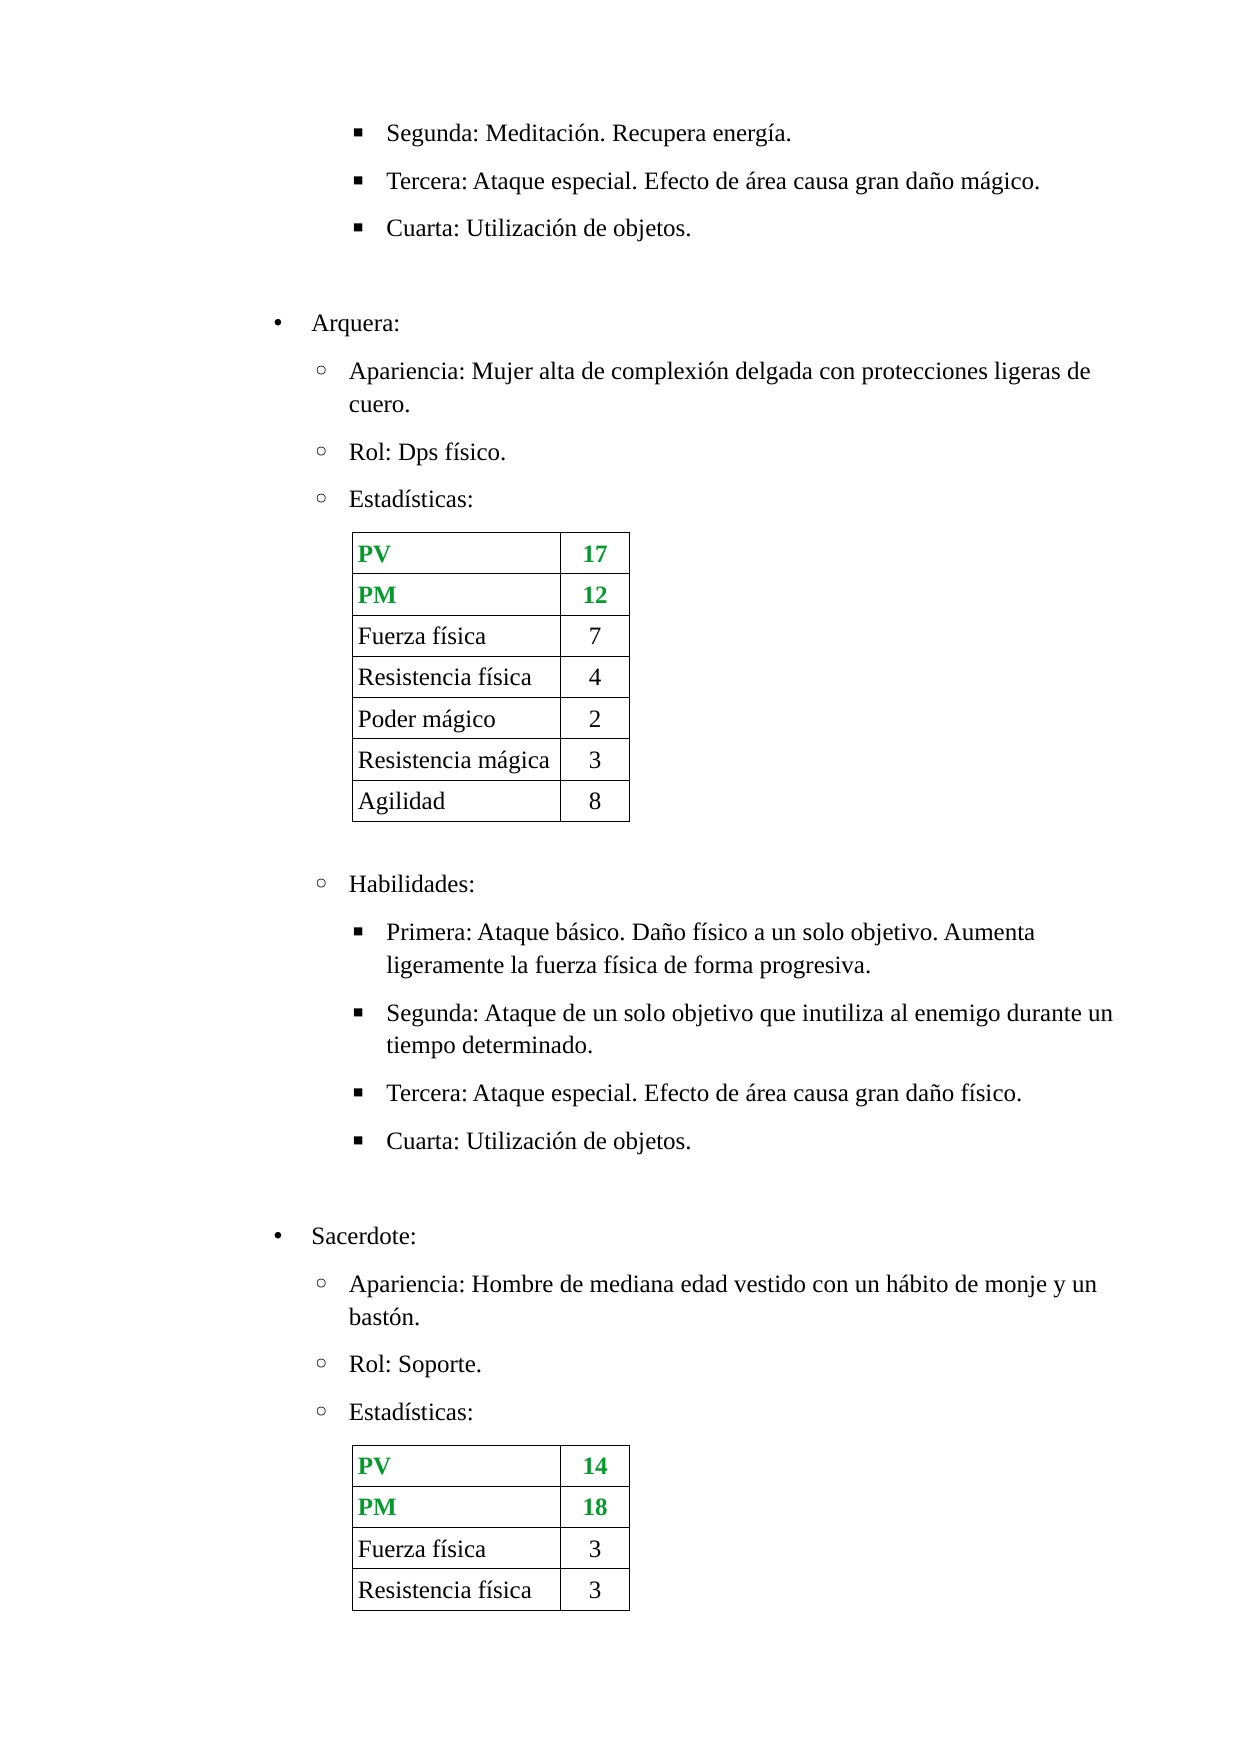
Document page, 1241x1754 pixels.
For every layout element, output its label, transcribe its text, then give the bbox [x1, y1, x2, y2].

table_cell Resistencia física [353, 657, 560, 697]
list Primera: Ataque básico. Daño físico a un solo objetivo. Aumenta ligeramente la fuerza física de forma progresiva. [349, 917, 1122, 979]
list Apariencia: Mujer alta de complexión delgada con protecciones ligeras de cuero. [311, 356, 1122, 418]
table_cell PM [353, 1487, 560, 1527]
table_cell Resistencia mágica [353, 739, 560, 779]
table_cell 8 [561, 781, 629, 821]
table_cell 2 [561, 698, 629, 738]
list Habilidades: [311, 869, 1122, 898]
list Segunda: Ataque de un solo objetivo que inutiliza al enemigo durante un tiempo determinado. [349, 998, 1122, 1059]
table_cell PM [353, 574, 560, 614]
table_cell Poder mágico [353, 698, 560, 738]
table_cell 4 [561, 657, 629, 697]
list Rol: Dps físico. [311, 437, 1122, 466]
table_header 17 [561, 533, 629, 573]
table_cell 3 [561, 739, 629, 779]
list Apariencia: Hombre de mediana edad vestido con un hábito de monje y un bastón. [311, 1269, 1122, 1330]
list Tercera: Ataque especial. Efecto de área causa gran daño mágico. [349, 166, 1122, 194]
table_cell 7 [561, 616, 629, 656]
table_cell Agilidad [353, 781, 560, 821]
list Cuarta: Utilización de objetos. [349, 1126, 1122, 1154]
list Rol: Soporte. [311, 1349, 1122, 1378]
table_cell Resistencia física [353, 1569, 560, 1609]
table_cell Fuerza física [353, 1528, 560, 1568]
list Segunda: Meditación. Recupera energía. [349, 118, 1122, 147]
list Estadísticas: [311, 1397, 1122, 1426]
list Tercera: Ataque especial. Efecto de área causa gran daño físico. [349, 1078, 1122, 1107]
table_cell 18 [561, 1487, 629, 1527]
table_header PV [353, 533, 560, 573]
list Arquera: [274, 308, 1122, 337]
list Estadísticas: [311, 484, 1122, 513]
table_cell 3 [561, 1528, 629, 1568]
list Sacerdote: [274, 1221, 1122, 1250]
table_cell 3 [561, 1569, 629, 1609]
list Cuarta: Utilización de objetos. [349, 213, 1122, 242]
table_header PV [353, 1446, 560, 1486]
table_cell Fuerza física [353, 616, 560, 656]
table_cell 12 [561, 574, 629, 614]
table_header 14 [561, 1446, 629, 1486]
